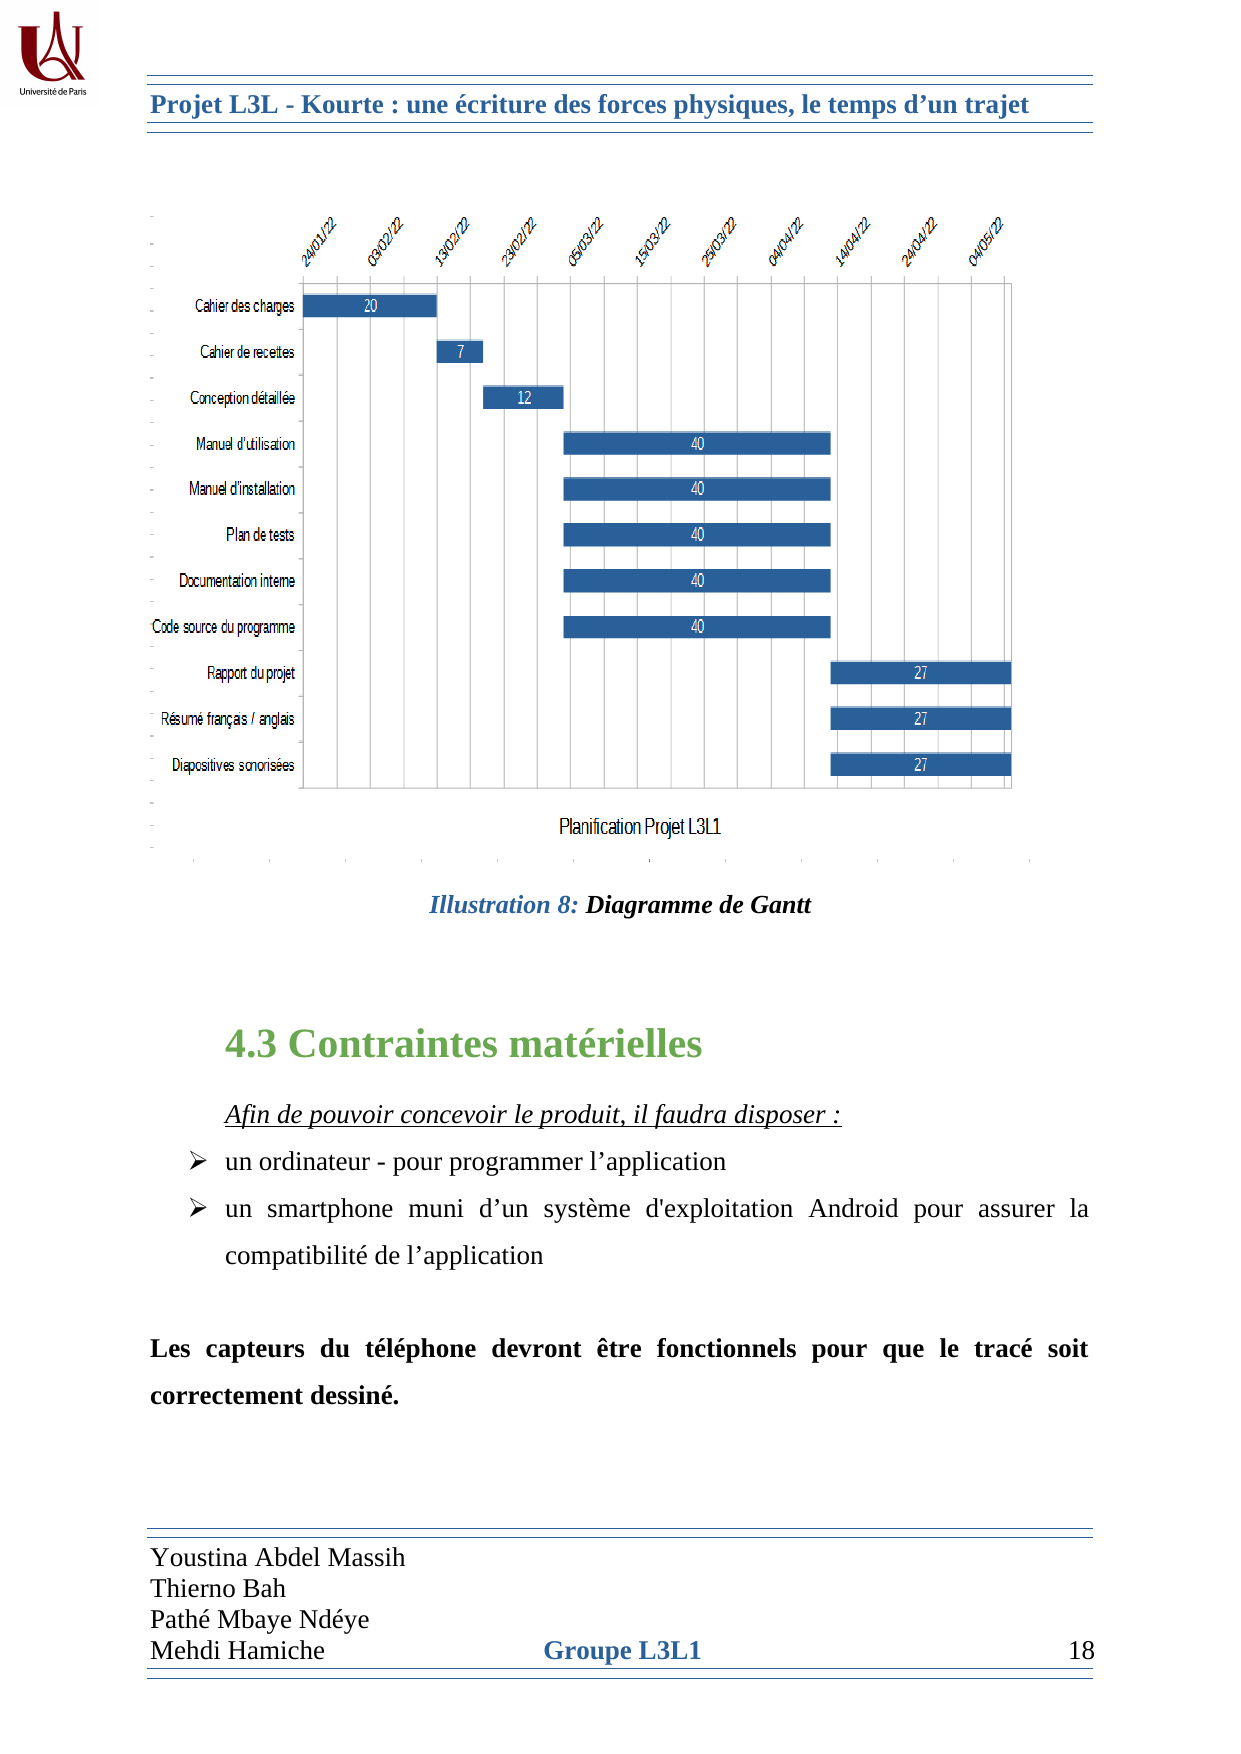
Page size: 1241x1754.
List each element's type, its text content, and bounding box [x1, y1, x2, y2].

list Les capteurs du téléphone devront être fonctionnels pour que le tracé soit correctement dessiné. [150, 1332, 1090, 1410]
picture [0, 0, 101, 107]
picture [150, 204, 1091, 862]
subtitle 4.3 Contraintes matérielles [150, 1018, 1090, 1066]
text Illustration 8: Diagramme de Gantt [150, 862, 1090, 919]
list Afin de pouvoir concevoir le produit, il faudra disposer : [150, 1098, 1090, 1130]
list un smartphone muni d’un système d'exploitation Android pour assurer la compatibilité de l’application [187, 1192, 1090, 1270]
list un ordinateur - pour programmer l’application [187, 1145, 1090, 1176]
